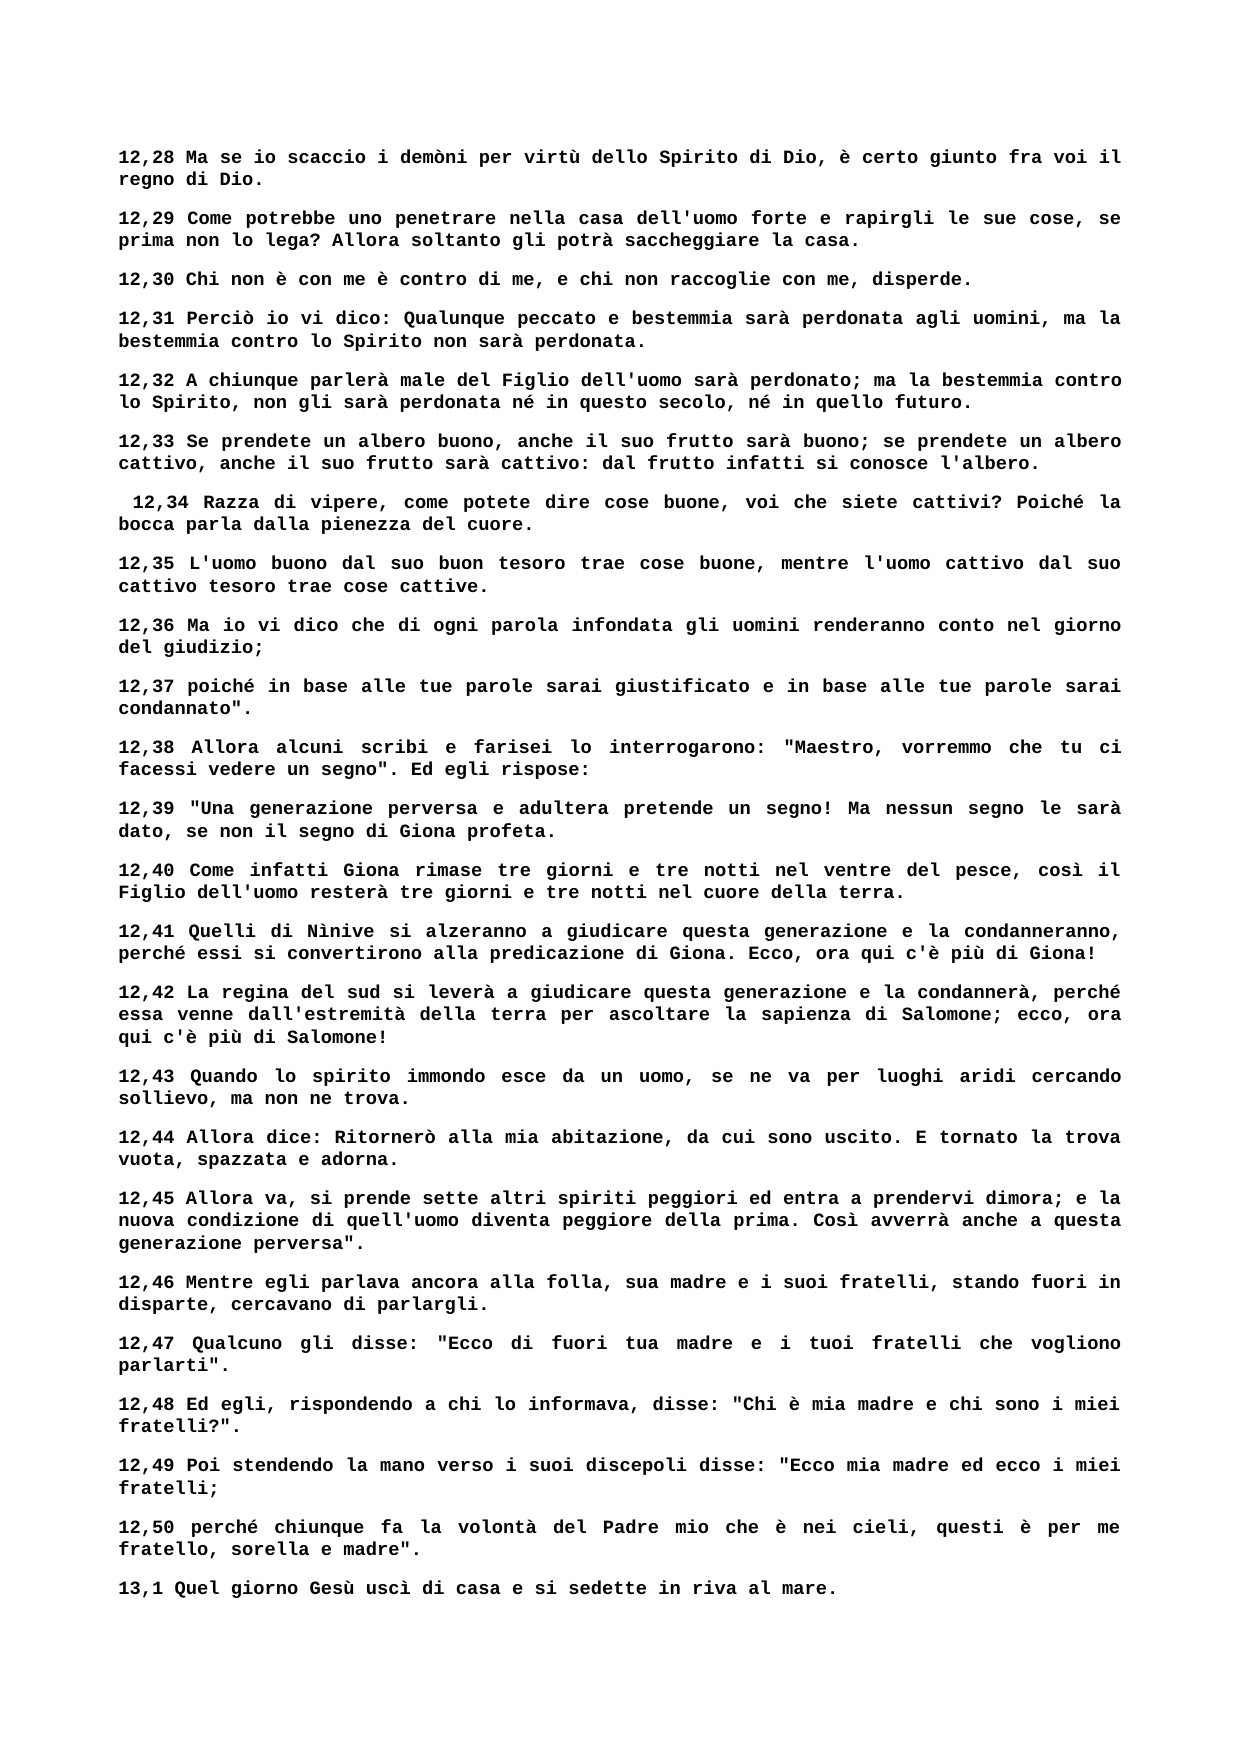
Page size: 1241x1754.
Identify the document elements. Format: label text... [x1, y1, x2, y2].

text 12,40 Come infatti Giona rimase tre giorni e tre notti nel ventre del pesce, così il Figlio dell'uomo resterà tre giorni e tre notti nel cuore della terra. [118, 860, 1122, 904]
text 12,33 Se prendete un albero buono, anche il suo frutto sarà buono; se prendete un albero cattivo, anche il suo frutto sarà cattivo: dal frutto infatti si conosce l'albero. [118, 432, 1122, 475]
text 12,45 Allora va, si prende sette altri spiriti peggiori ed entra a prendervi dimora; e la nuova condizione di quell'uomo diventa peggiore della prima. Così avverrà anche a questa generazione perversa". [118, 1189, 1122, 1255]
text 12,48 Ed egli, rispondendo a chi lo informava, disse: "Chi è mia madre e chi sono i miei fratelli?". [118, 1395, 1122, 1438]
text 12,37 poiché in base alle tue parole sarai giustificato e in base alle tue parole sarai condannato". [118, 677, 1122, 720]
text 12,44 Allora dice: Ritornerò alla mia abitazione, da cui sono uscito. E tornato la trova vuota, spazzata e adorna. [118, 1128, 1122, 1171]
text 12,39 "Una generazione perversa e adultera pretende un segno! Ma nessun segno le sarà dato, se non il segno di Giona profeta. [118, 799, 1122, 843]
text 12,36 Ma io vi dico che di ogni parola infondata gli uomini renderanno conto nel giorno del giudizio; [118, 615, 1122, 659]
text 12,38 Allora alcuni scribi e farisei lo interrogarono: "Maestro, vorremmo che tu ci facessi vedere un segno". Ed egli rispose: [118, 738, 1122, 781]
text 12,31 Perciò io vi dico: Qualunque peccato e bestemmia sarà perdonata agli uomini, ma la bestemmia contro lo Spirito non sarà perdonata. [118, 309, 1122, 353]
text 12,49 Poi stendendo la mano verso i suoi discepoli disse: "Ecco mia madre ed ecco i miei fratelli; [118, 1456, 1122, 1500]
text 12,28 Ma se io scaccio i demòni per virtù dello Spirito di Dio, è certo giunto fra voi il regno di Dio. [118, 148, 1122, 191]
text 12,30 Chi non è con me è contro di me, e chi non raccoglie con me, disperde. [118, 270, 1122, 291]
text 13,1 Quel giorno Gesù uscì di casa e si sedette in riva al mare. [118, 1579, 1122, 1600]
text 12,46 Mentre egli parlava ancora alla folla, sua madre e i suoi fratelli, stando fuori in disparte, cercavano di parlargli. [118, 1272, 1122, 1316]
text 12,41 Quelli di Nìnive si alzeranno a giudicare questa generazione e la condanneranno, perché essi si convertirono alla predicazione di Giona. Ecco, ora qui c'è più di Giona! [118, 922, 1122, 965]
text 12,29 Come potrebbe uno penetrare nella casa dell'uomo forte e rapirgli le sue cose, se prima non lo lega? Allora soltanto gli potrà saccheggiare la casa. [118, 209, 1122, 252]
text 12,42 La regina del sud si leverà a giudicare questa generazione e la condannerà, perché essa venne dall'estremità della terra per ascoltare la sapienza di Salomone; ecco, ora qui c'è più di Salomone! [118, 983, 1122, 1049]
text 12,43 Quando lo spirito immondo esce da un uomo, se ne va per luoghi aridi cercando sollievo, ma non ne trova. [118, 1066, 1122, 1110]
text 12,32 A chiunque parlerà male del Figlio dell'uomo sarà perdonato; ma la bestemmia contro lo Spirito, non gli sarà perdonata né in questo secolo, né in quello futuro. [118, 370, 1122, 414]
text 12,50 perché chiunque fa la volontà del Padre mio che è nei cieli, questi è per me fratello, sorella e madre". [118, 1517, 1122, 1561]
text 12,34 Razza di vipere, come potete dire cose buone, voi che siete cattivi? Poiché la bocca parla dalla pienezza del cuore. [118, 493, 1122, 536]
text 12,47 Qualcuno gli disse: "Ecco di fuori tua madre e i tuoi fratelli che vogliono parlarti". [118, 1334, 1122, 1377]
text 12,35 L'uomo buono dal suo buon tesoro trae cose buone, mentre l'uomo cattivo dal suo cattivo tesoro trae cose cattive. [118, 554, 1122, 598]
